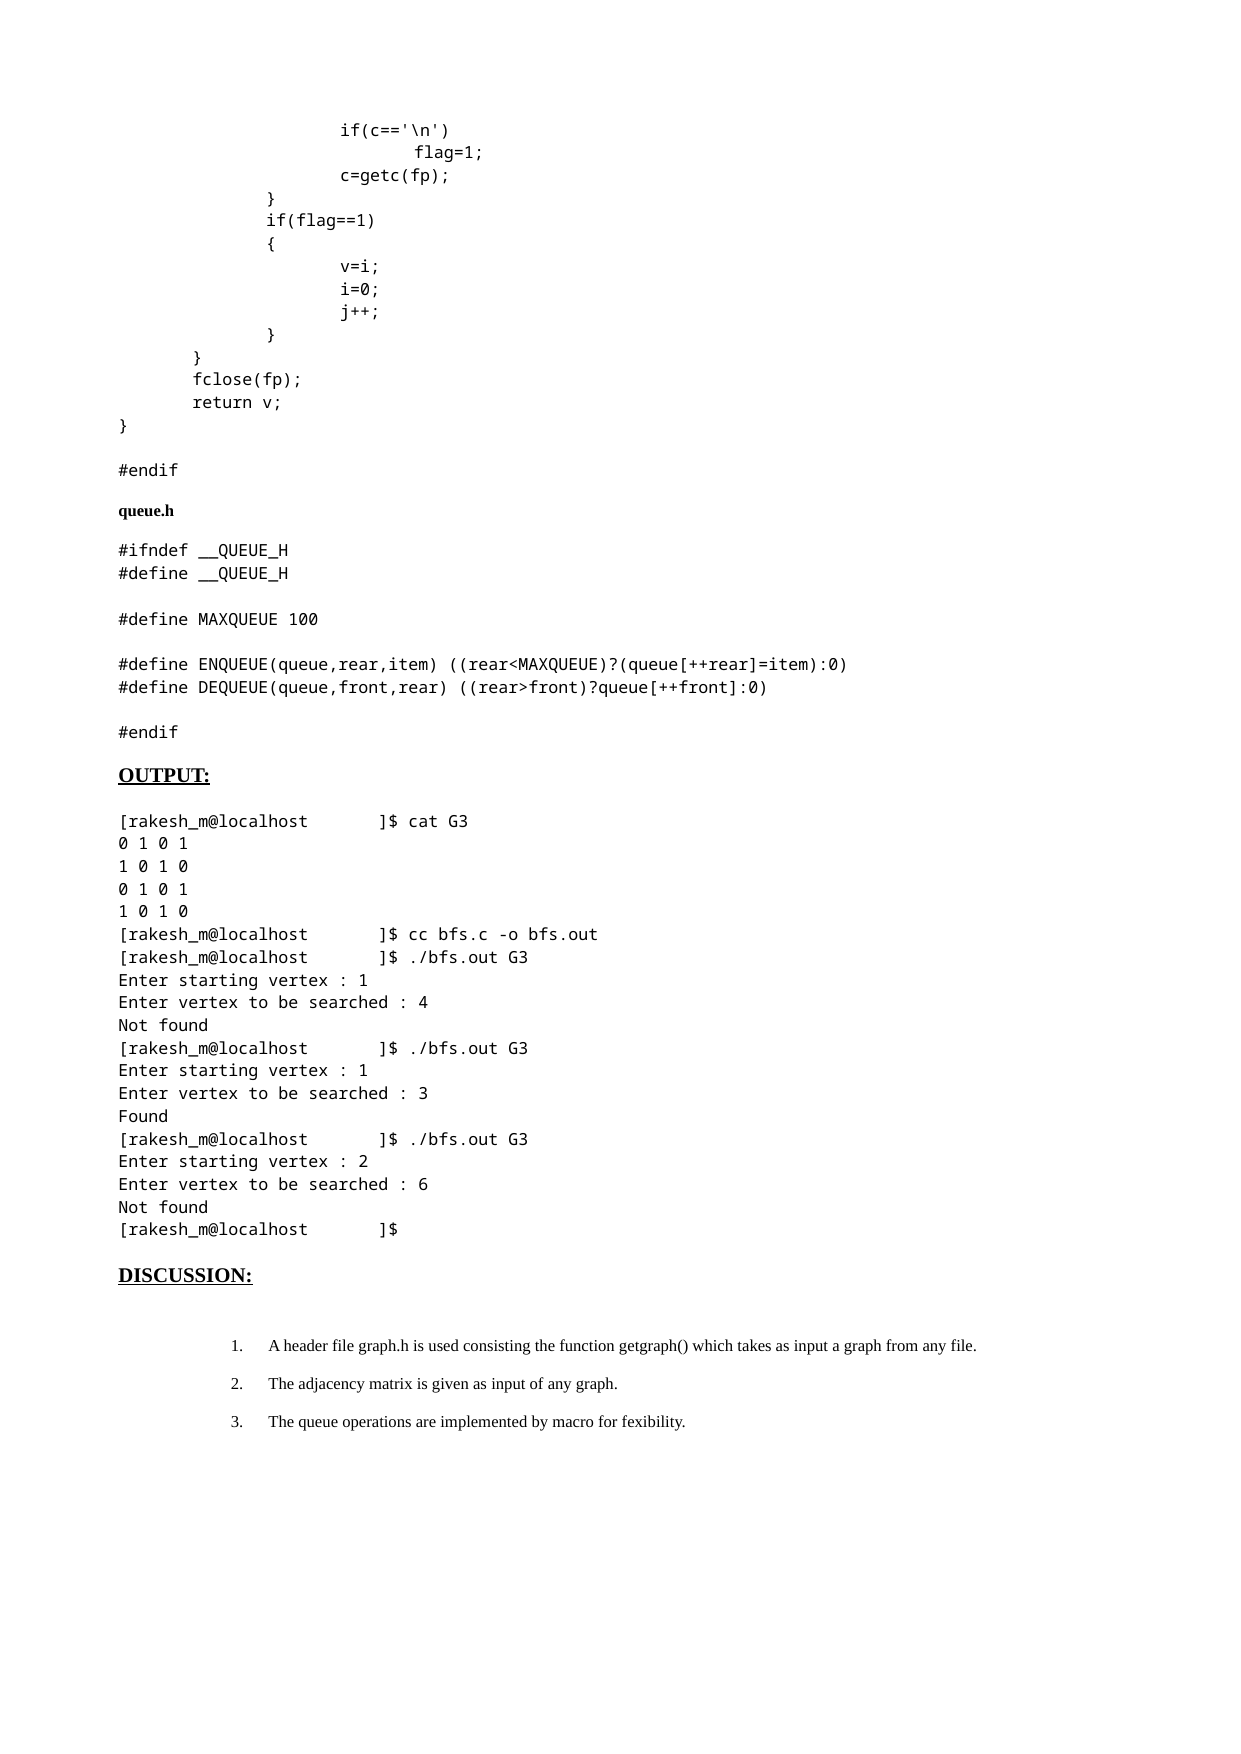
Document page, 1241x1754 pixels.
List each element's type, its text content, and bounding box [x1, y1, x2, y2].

list A header file graph.h is used consisting the function getgraph() which takes as input a graph from any file. [231, 1336, 1122, 1355]
text 1 0 1 0 [118, 900, 1122, 923]
text v=i; [118, 254, 1122, 277]
text #define DEQUEUE(queue,front,rear) ((rear>front)?queue[++front]:0) [118, 675, 1122, 698]
text flag=1; [118, 141, 1122, 163]
text #endif [118, 721, 1122, 743]
text #ifndef __QUEUE_H [118, 539, 1122, 562]
text Enter starting vertex : 2 [118, 1150, 1122, 1173]
text Enter vertex to be searched : 4 [118, 991, 1122, 1014]
text #define ENQUEUE(queue,rear,item) ((rear<MAXQUEUE)?(queue[++rear]=item):0) [118, 652, 1122, 675]
text c=getc(fp); [118, 163, 1122, 186]
text } [118, 345, 1122, 368]
text return v; [118, 391, 1122, 413]
text fclose(fp); [118, 368, 1122, 391]
text #define __QUEUE_H [118, 562, 1122, 584]
text #endif [118, 459, 1122, 481]
text #define MAXQUEUE 100 [118, 607, 1122, 630]
text OUTPUT: [118, 762, 1122, 787]
text [rakesh_m@localhost ]$ [118, 1218, 1122, 1241]
text if(c=='\n') [118, 118, 1122, 141]
text Enter vertex to be searched : 3 [118, 1082, 1122, 1104]
text i=0; [118, 277, 1122, 300]
list The adjacency matrix is given as input of any graph. [231, 1374, 1122, 1393]
text [rakesh_m@localhost ]$ ./bfs.out G3 [118, 946, 1122, 968]
text 1 0 1 0 [118, 855, 1122, 877]
text Not found [118, 1195, 1122, 1218]
text [rakesh_m@localhost ]$ ./bfs.out G3 [118, 1127, 1122, 1150]
text [rakesh_m@localhost ]$ ./bfs.out G3 [118, 1036, 1122, 1059]
text 0 1 0 1 [118, 877, 1122, 900]
text } [118, 322, 1122, 345]
text [rakesh_m@localhost ]$ cat G3 [118, 809, 1122, 832]
text if(flag==1) [118, 209, 1122, 232]
text } [118, 413, 1122, 436]
text Enter vertex to be searched : 6 [118, 1173, 1122, 1195]
text 0 1 0 1 [118, 832, 1122, 855]
text Enter starting vertex : 1 [118, 968, 1122, 991]
text Enter starting vertex : 1 [118, 1059, 1122, 1082]
text DISCUSSION: [118, 1263, 1122, 1287]
text [rakesh_m@localhost ]$ cc bfs.c -o bfs.out [118, 923, 1122, 946]
text } [118, 186, 1122, 209]
text queue.h [118, 501, 1122, 520]
text { [118, 232, 1122, 254]
list The queue operations are implemented by macro for fexibility. [231, 1412, 1122, 1431]
text Found [118, 1104, 1122, 1127]
text Not found [118, 1014, 1122, 1036]
text j++; [118, 300, 1122, 322]
